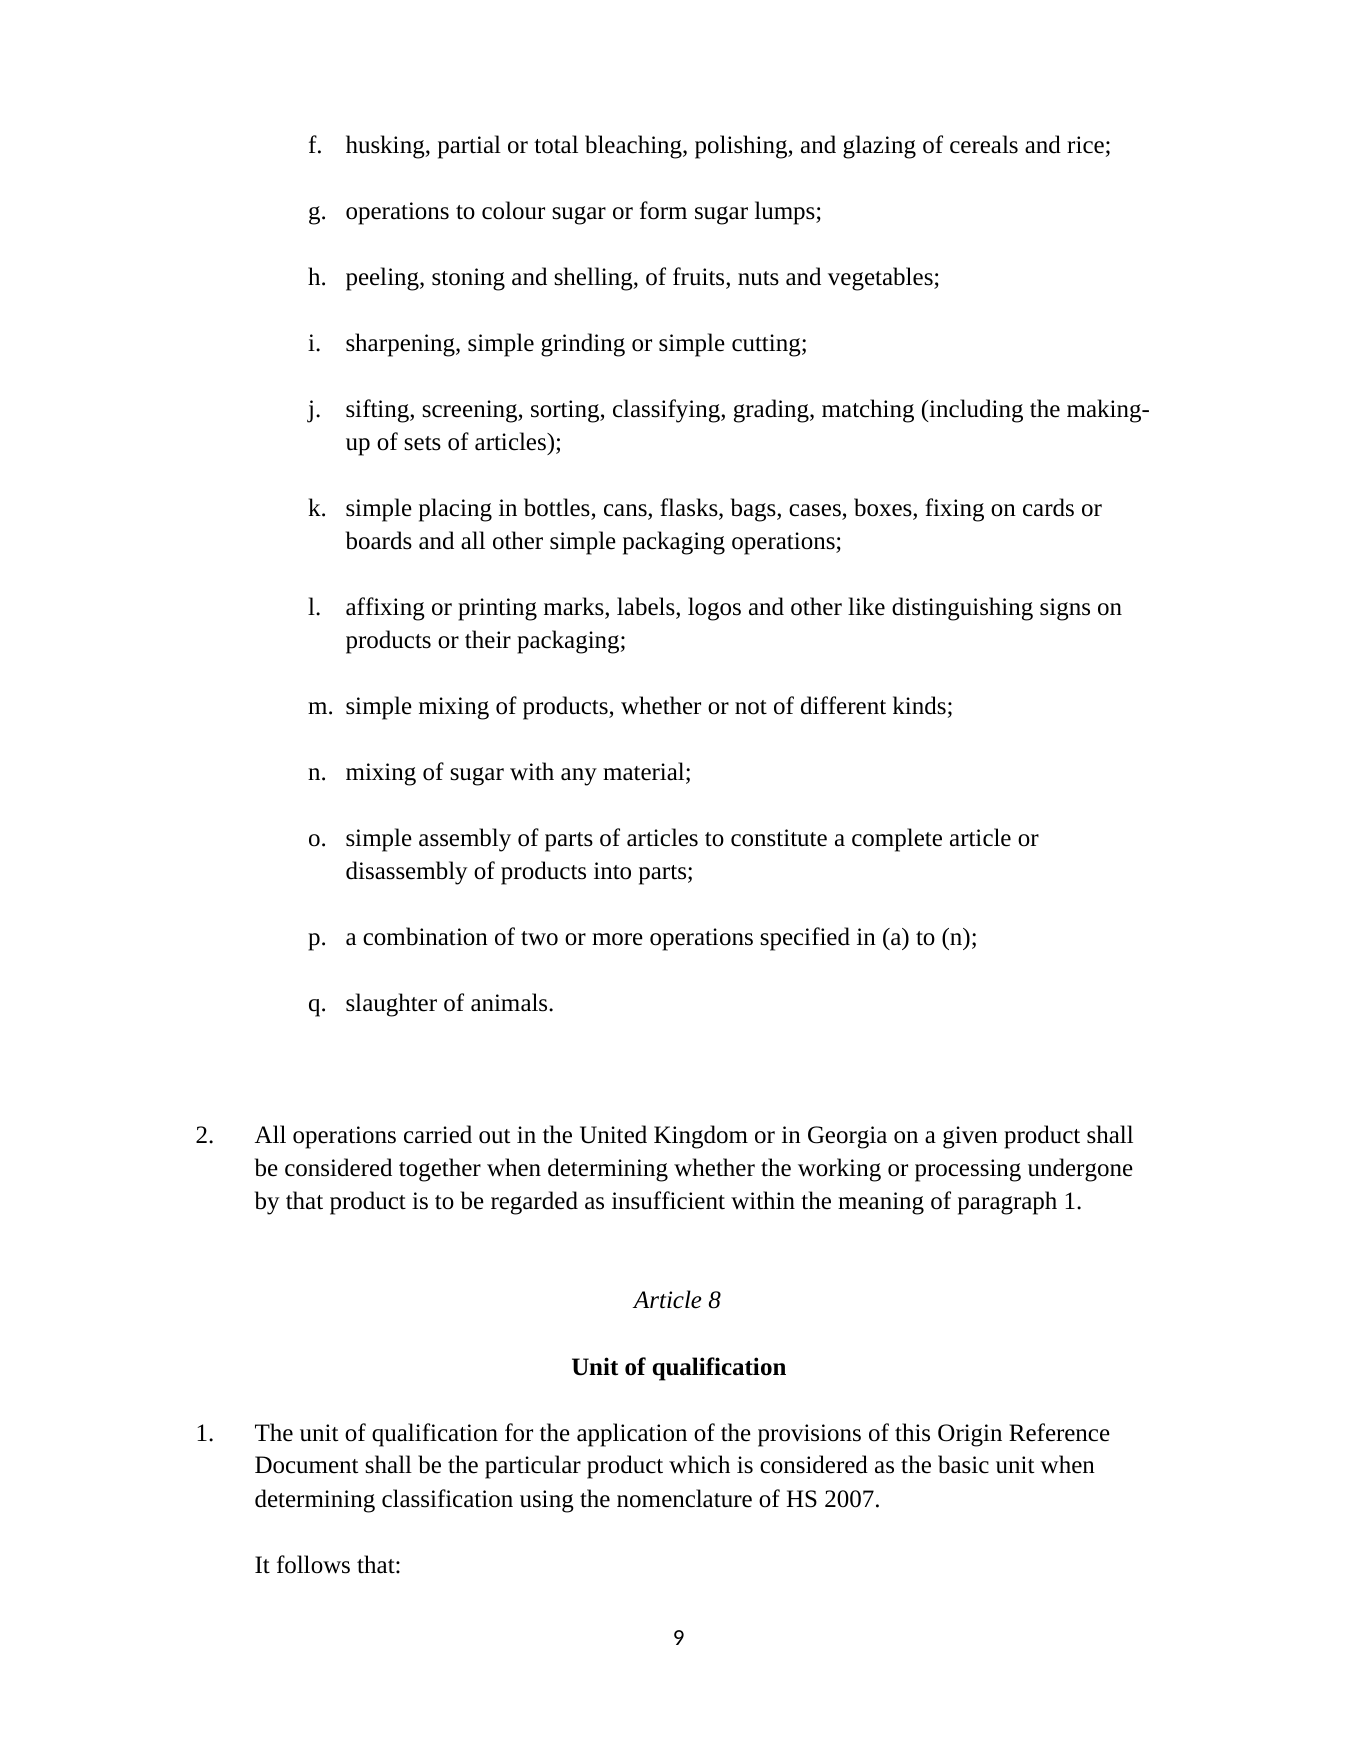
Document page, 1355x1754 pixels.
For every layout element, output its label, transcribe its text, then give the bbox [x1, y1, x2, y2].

list The unit of qualification for the application of the provisions of this Origin Reference Document shall be the particular product which is considered as the basic unit when determining classification using the nomenclature of HS 2007. [195, 1418, 1162, 1512]
list simple placing in bottles, cans, flasks, bags, cases, boxes, fixing on cards or boards and all other simple packaging operations; [308, 493, 1162, 555]
text Unit of qualification [195, 1352, 1162, 1380]
list slaughter of animals. [308, 988, 1162, 1017]
text Article 8 [195, 1286, 1162, 1314]
list All operations carried out in the United Kingdom or in Georgia on a given product shall be considered together when determining whether the working or processing undergone by that product is to be regarded as insufficient within the meaning of paragraph 1. [195, 1120, 1162, 1215]
list operations to colour sugar or form sugar lumps; [308, 196, 1162, 224]
list sharpening, simple grinding or simple cutting; [308, 328, 1162, 357]
list affixing or printing marks, labels, logos and other like distinguishing signs on products or their packaging; [308, 592, 1162, 654]
list sifting, screening, sorting, classifying, grading, matching (including the making-up of sets of articles); [308, 394, 1162, 456]
list mixing of sugar with any material; [308, 757, 1162, 786]
list simple mixing of products, whether or not of different kinds; [308, 691, 1162, 720]
list a combination of two or more operations specified in (a) to (n); [308, 922, 1162, 951]
list husking, partial or total bleaching, polishing, and glazing of cereals and rice; [308, 130, 1162, 158]
list simple assembly of parts of articles to constitute a complete article or disassembly of products into parts; [308, 823, 1162, 885]
list peeling, stoning and shelling, of fruits, nuts and vegetables; [308, 262, 1162, 291]
text It follows that: [195, 1550, 1162, 1578]
